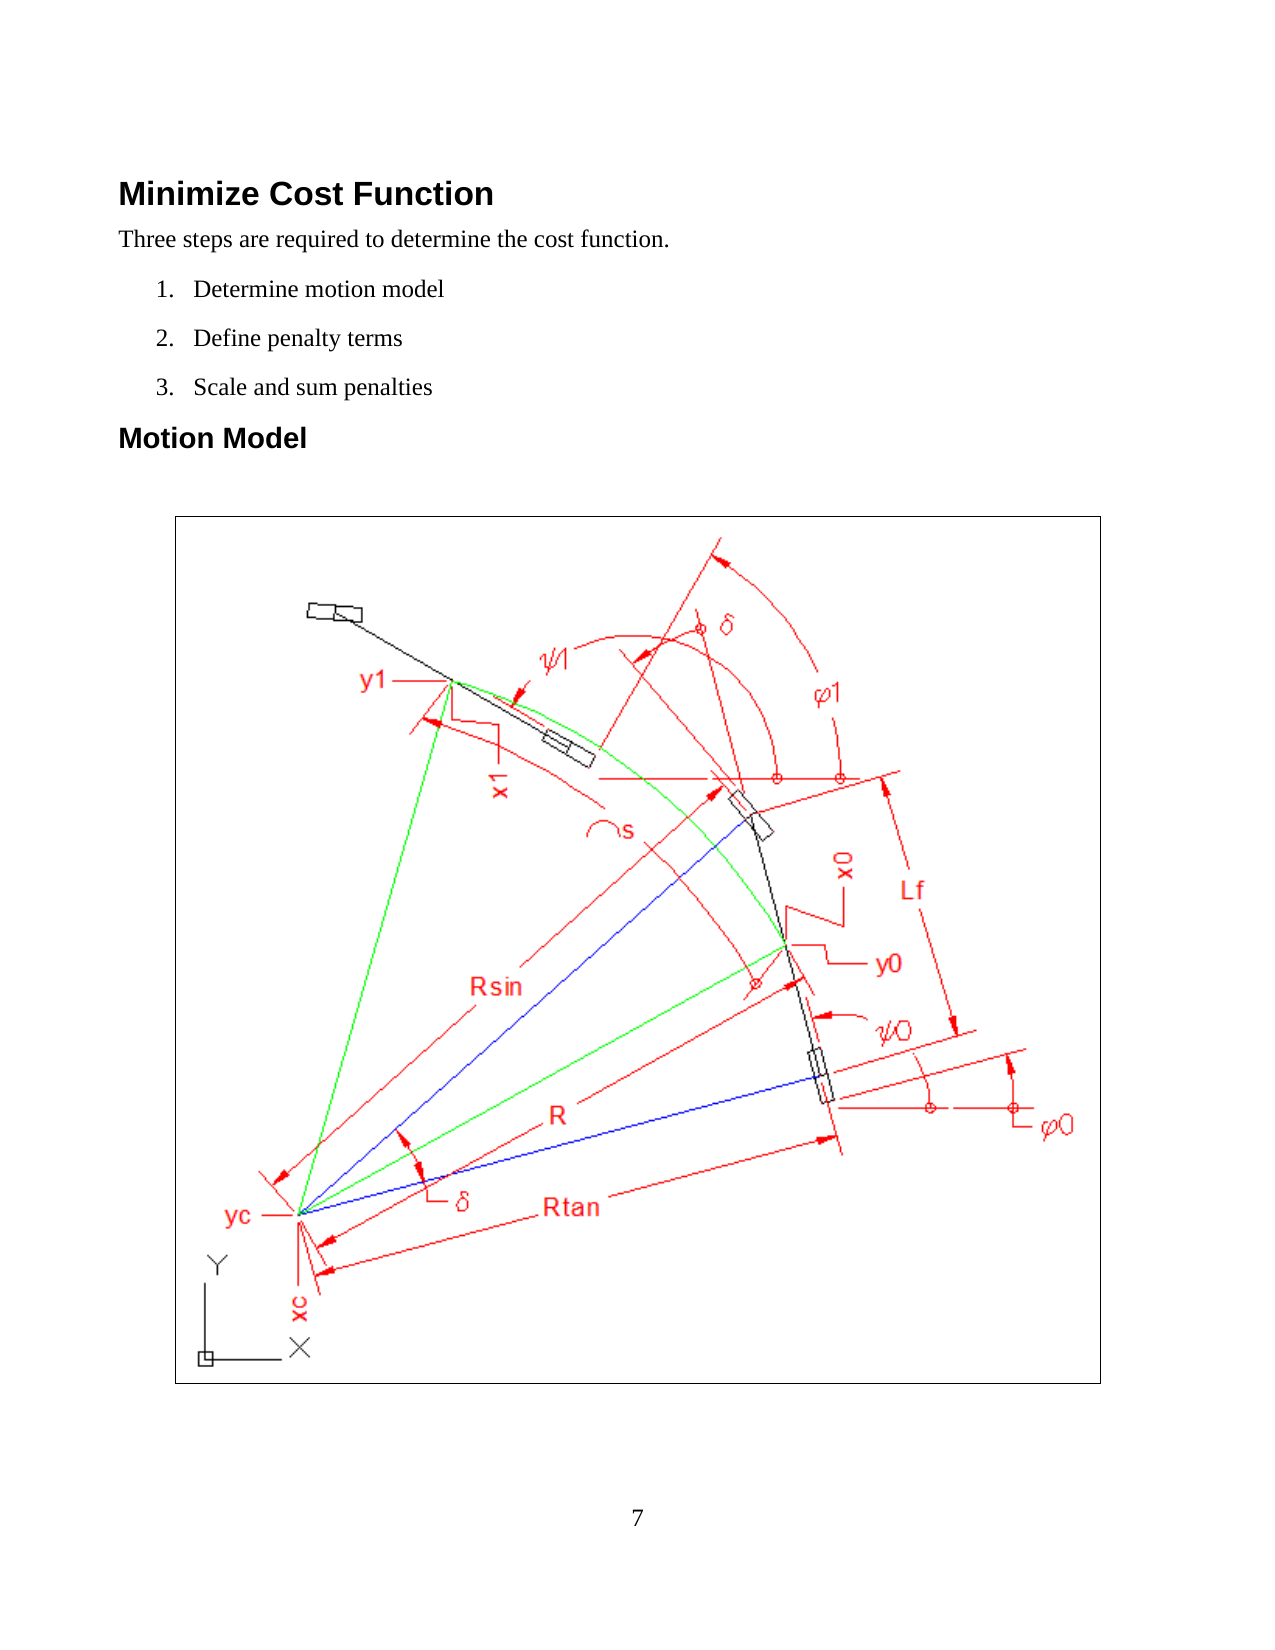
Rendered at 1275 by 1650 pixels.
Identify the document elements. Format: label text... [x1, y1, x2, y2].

subtitle Minimize Cost Function [118, 173, 1157, 212]
picture [178, 519, 1098, 1381]
text Three steps are required to determine the cost function. [118, 224, 1157, 253]
subtitle Motion Model [118, 421, 1157, 454]
list Define penalty terms [156, 323, 1157, 351]
list Determine motion model [156, 274, 1157, 302]
list Scale and sum penalties [156, 372, 1157, 401]
